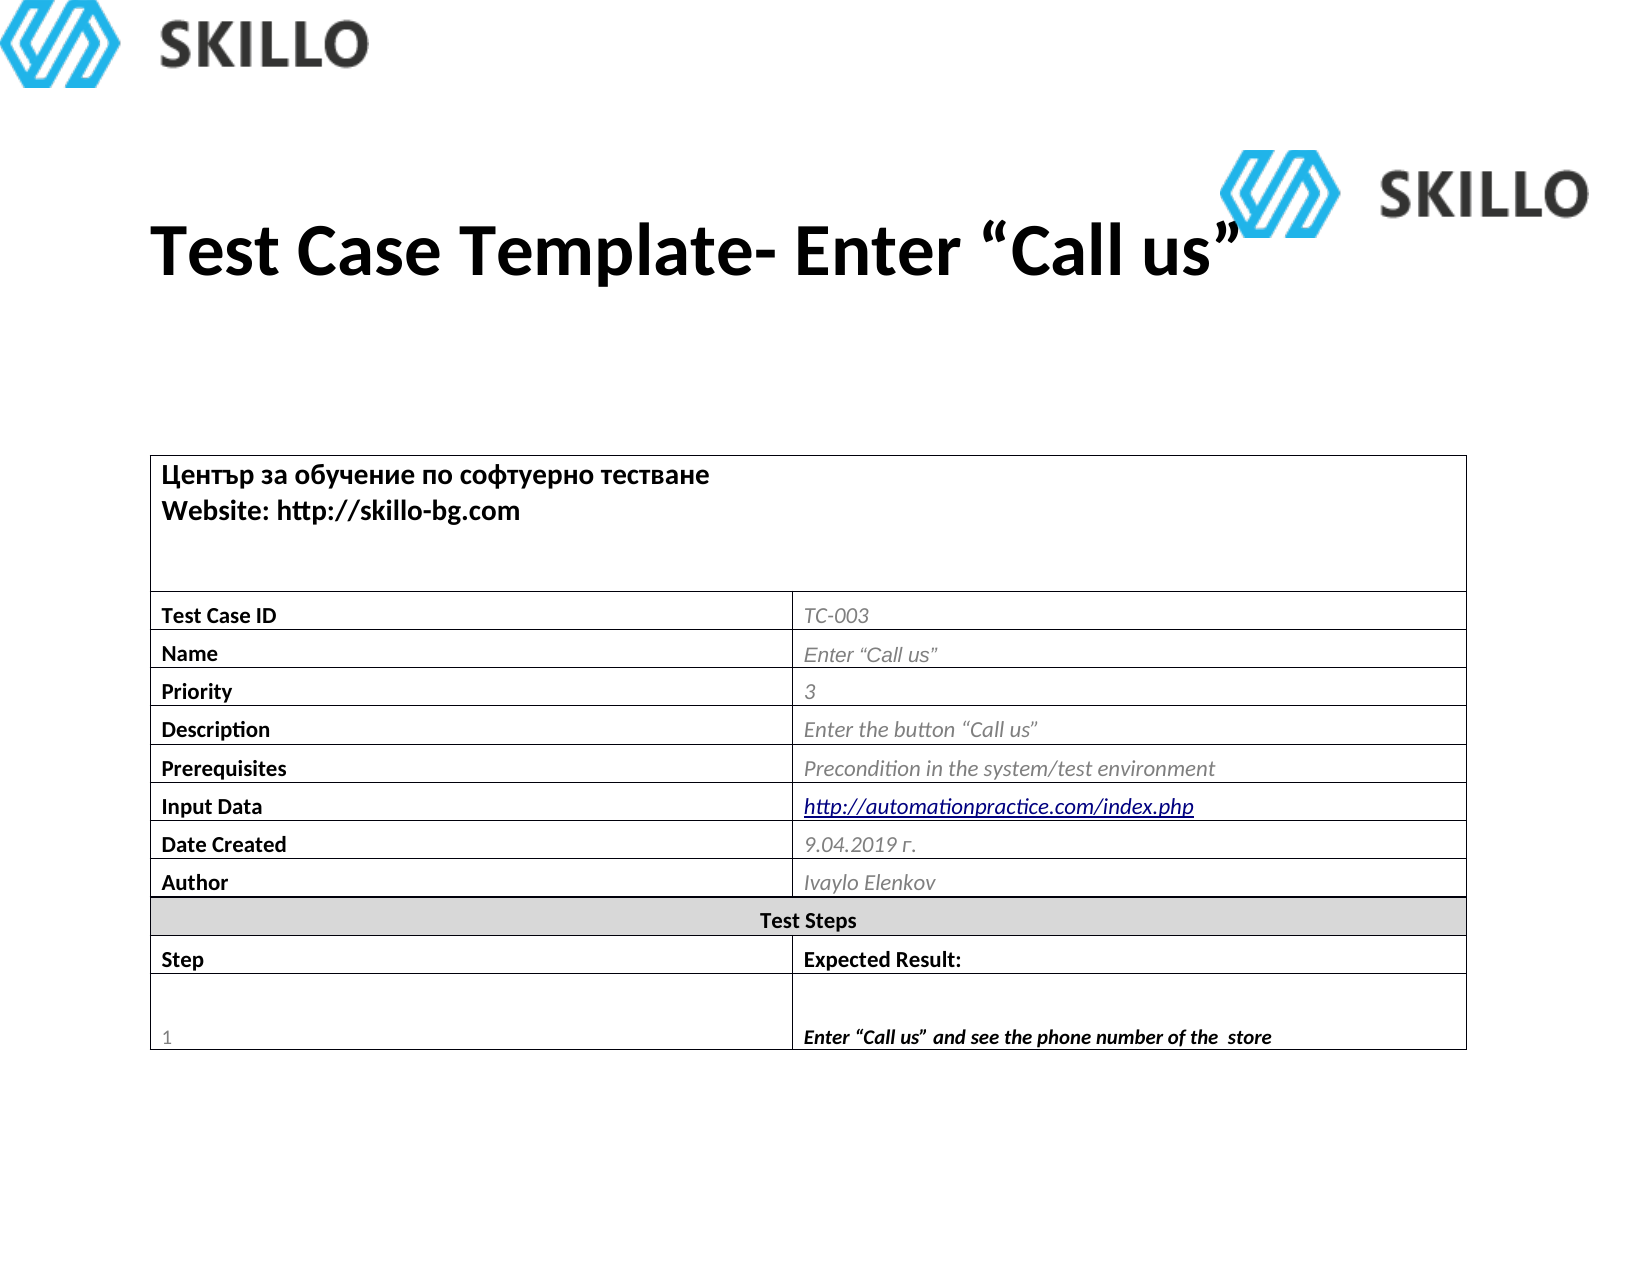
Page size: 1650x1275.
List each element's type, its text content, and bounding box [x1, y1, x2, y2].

table_cell 3 [793, 668, 1466, 705]
table_cell http://automationpractice.com/index.php [793, 783, 1466, 820]
table_cell Step [151, 936, 792, 973]
table_cell Test Steps [151, 898, 1466, 935]
picture [0, 0, 369, 88]
table_cell Author [151, 859, 792, 896]
table_cell TC-003 [793, 592, 1466, 629]
table_cell Ivaylo Elenkov [793, 859, 1466, 896]
table_cell Name [151, 630, 792, 667]
table_cell Enter “Call us” [793, 630, 1466, 667]
table_header Център за обучение по софтуерно тестване Website: http://skillo-bg.com [151, 456, 1466, 591]
table_cell Date Created [151, 821, 792, 858]
table_cell Precondition in the system/test environment [793, 745, 1466, 782]
table_cell 9.04.2019 г. [793, 821, 1466, 858]
table_cell Description [151, 706, 792, 743]
table_cell Enter the button “Call us” [793, 706, 1466, 743]
picture [1220, 150, 1589, 238]
text Test Case Template- Enter “Call us” [150, 203, 1500, 294]
table_cell 1 [151, 974, 792, 1049]
table_cell Enter “Call us” and see the phone number of the store [793, 974, 1466, 1049]
table_cell Test Case ID [151, 592, 792, 629]
table_cell Expected Result: [793, 936, 1466, 973]
table_cell Priority [151, 668, 792, 705]
table_cell Input Data [151, 783, 792, 820]
table_cell Prerequisites [151, 745, 792, 782]
